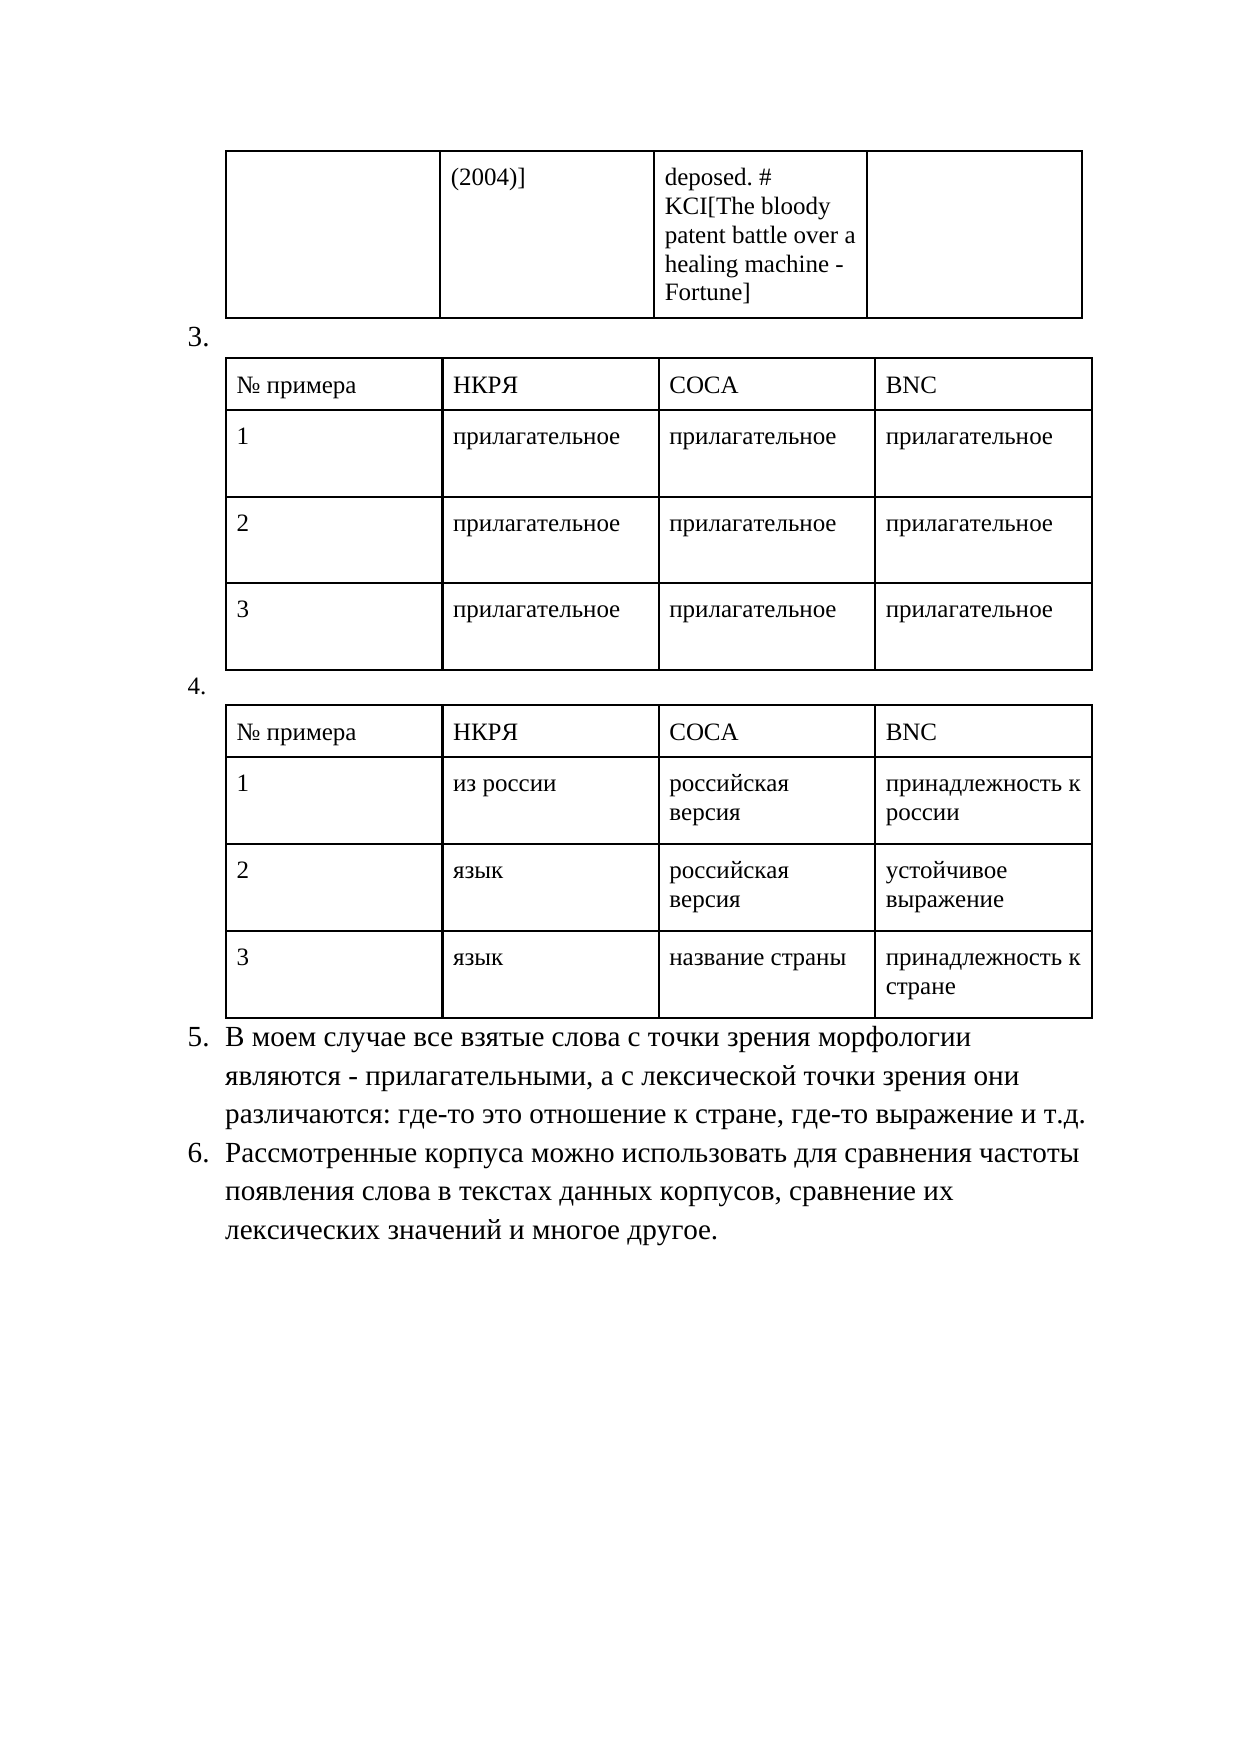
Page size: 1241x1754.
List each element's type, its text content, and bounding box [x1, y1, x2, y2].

table_cell российская версия [660, 845, 874, 930]
table_header COCA [660, 706, 874, 756]
list Рассмотренные корпуса можно использовать для сравнения частоты появления слова в текстах данных корпусов, сравнение их лексических значений и многое другое. [187, 1135, 1090, 1245]
table_cell прилагательное [660, 584, 874, 669]
table_cell 1 [227, 758, 441, 843]
table_cell из россии [444, 758, 658, 843]
table_cell [868, 152, 1081, 317]
table_cell язык [444, 845, 658, 930]
list В моем случае все взятые слова с точки зрения морфологии являются - прилагательными, а с лексической точки зрения они различаются: где-то это отношение к стране, где-то выражение и т.д. [187, 1019, 1090, 1130]
table_cell deposed. # KCI[The bloody patent battle over a healing machine - Fortune] [655, 152, 866, 317]
table_cell прилагательное [444, 584, 658, 669]
table_cell 3 [227, 584, 441, 669]
table_cell (2004)] [441, 152, 653, 317]
table_cell прилагательное [660, 411, 874, 496]
table_cell язык [444, 932, 658, 1017]
table_cell прилагательное [876, 411, 1091, 496]
table_header № примера [227, 706, 441, 756]
table_cell российская версия [660, 758, 874, 843]
table_header НКРЯ [444, 359, 658, 409]
table_cell устойчивое выражение [876, 845, 1091, 930]
table_cell принадлежность к россии [876, 758, 1091, 843]
table_cell прилагательное [444, 498, 658, 582]
table_cell прилагательное [876, 498, 1091, 582]
table_header COCA [660, 359, 874, 409]
table_cell принадлежность к стране [876, 932, 1091, 1017]
table_cell 2 [227, 845, 441, 930]
table_cell прилагательное [444, 411, 658, 496]
table_cell название страны [660, 932, 874, 1017]
table_cell прилагательное [876, 584, 1091, 669]
table_header BNC [876, 706, 1091, 756]
table_header № примера [227, 359, 441, 409]
table_header НКРЯ [444, 706, 658, 756]
table_cell 2 [227, 498, 441, 582]
table_cell 3 [227, 932, 441, 1017]
table_cell 1 [227, 411, 441, 496]
table_cell прилагательное [660, 498, 874, 582]
table_header BNC [876, 359, 1091, 409]
table_cell [227, 152, 439, 317]
